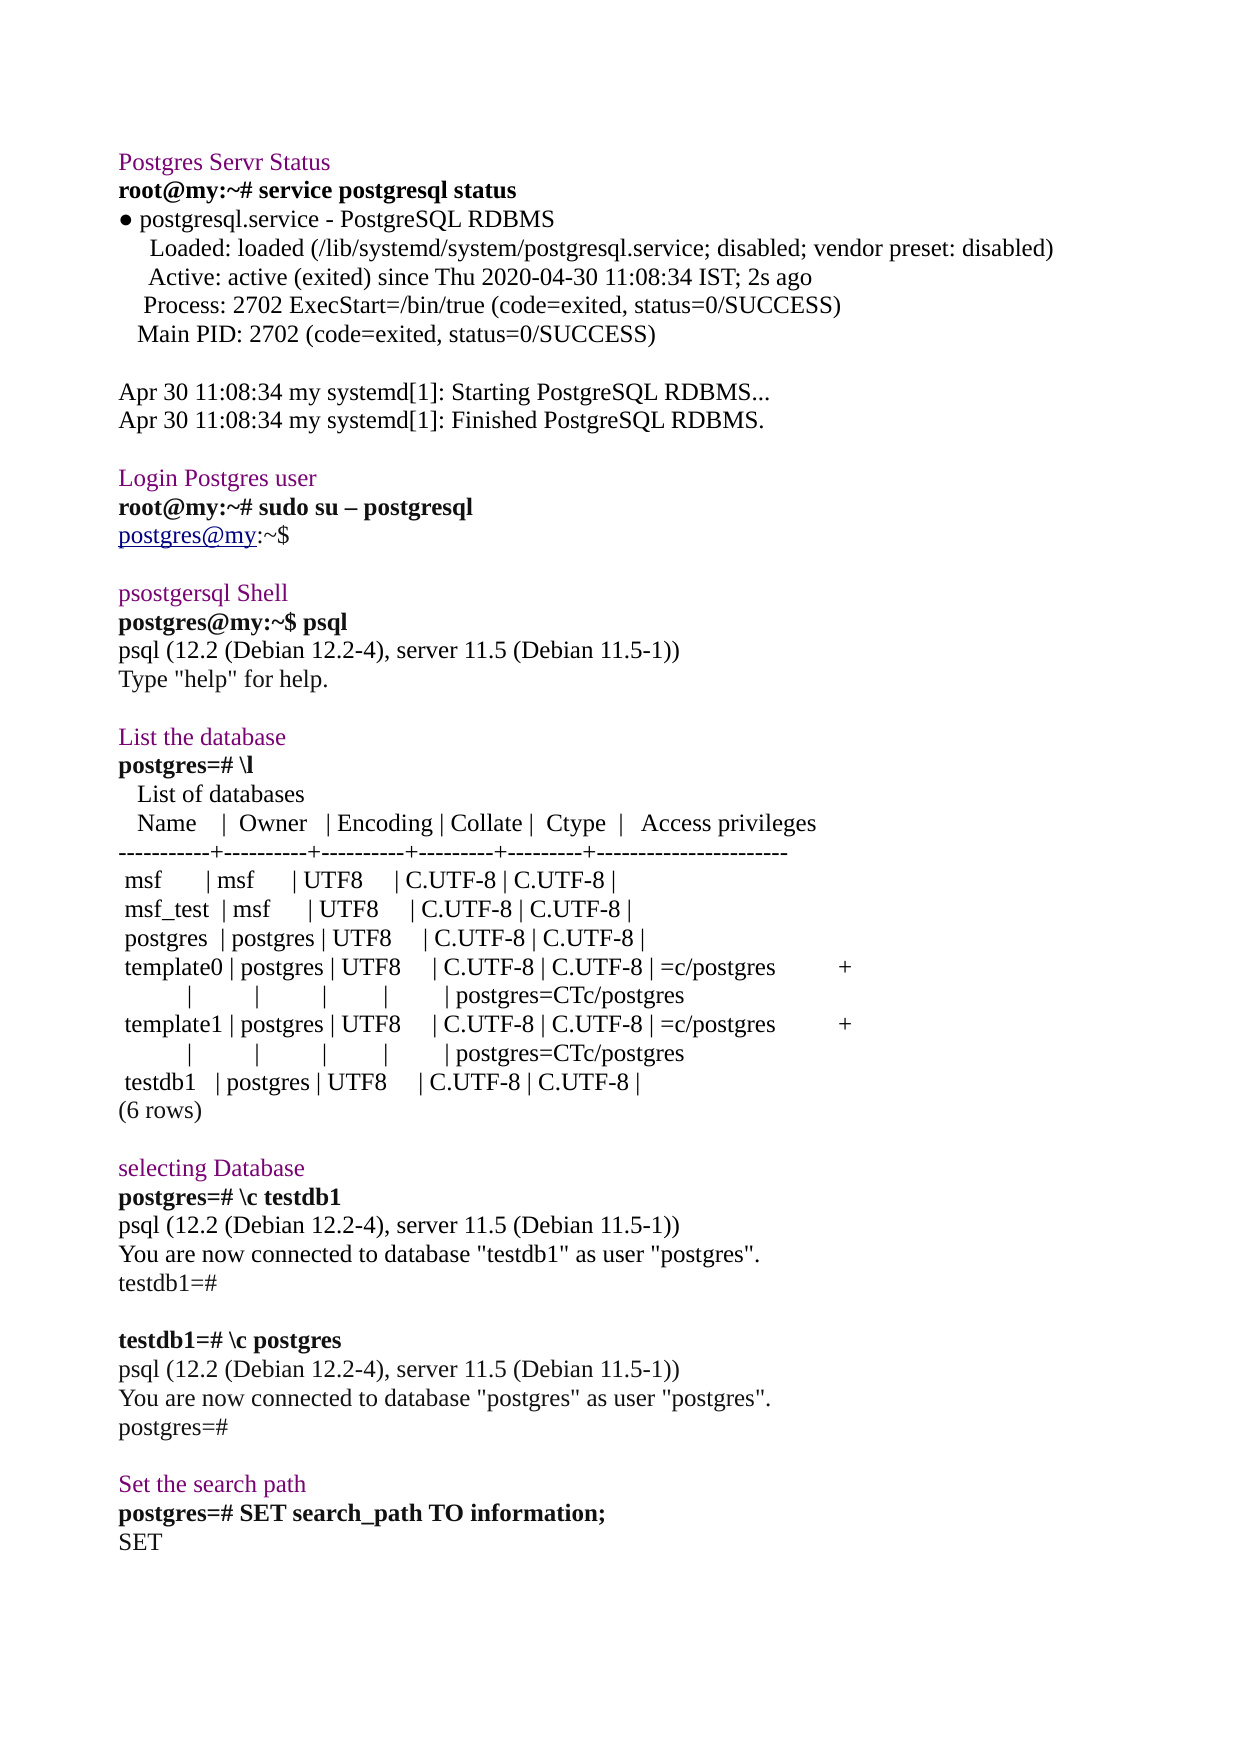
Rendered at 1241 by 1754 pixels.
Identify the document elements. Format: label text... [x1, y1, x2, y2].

text postgres=# [118, 1412, 1122, 1441]
text You are now connected to database "postgres" as user "postgres". [118, 1383, 1122, 1412]
text postgres@my:~$ [118, 521, 1122, 549]
text List of databases [118, 779, 1122, 808]
text You are now connected to database "testdb1" as user "postgres". [118, 1239, 1122, 1268]
text Type "help" for help. [118, 664, 1122, 693]
text psql (12.2 (Debian 12.2-4), server 11.5 (Debian 11.5-1)) [118, 1354, 1122, 1383]
text testdb1 | postgres | UTF8 | C.UTF-8 | C.UTF-8 | [118, 1067, 1122, 1096]
text Loaded: loaded (/lib/systemd/system/postgresql.service; disabled; vendor preset: disabled) [118, 233, 1122, 262]
text Login Postgres user [118, 463, 1122, 492]
text root@my:~# service postgresql status [118, 176, 1122, 204]
text Set the search path [118, 1469, 1122, 1498]
text postgres@my:~$ psql [118, 607, 1122, 636]
text (6 rows) [118, 1096, 1122, 1124]
text postgres=# SET search_path TO information; [118, 1498, 1122, 1527]
text postgres=# \l [118, 751, 1122, 779]
text Main PID: 2702 (code=exited, status=0/SUCCESS) [118, 319, 1122, 348]
text msf_test | msf | UTF8 | C.UTF-8 | C.UTF-8 | [118, 894, 1122, 923]
text selecting Database [118, 1153, 1122, 1182]
text ● postgresql.service - PostgreSQL RDBMS [118, 204, 1122, 233]
text Name | Owner | Encoding | Collate | Ctype | Access privileges [118, 808, 1122, 837]
text postgres | postgres | UTF8 | C.UTF-8 | C.UTF-8 | [118, 923, 1122, 952]
text msf | msf | UTF8 | C.UTF-8 | C.UTF-8 | [118, 866, 1122, 894]
text SET [118, 1527, 1122, 1556]
text postgres=# \c testdb1 [118, 1182, 1122, 1211]
text root@my:~# sudo su – postgresql [118, 492, 1122, 521]
text | | | | | postgres=CTc/postgres [118, 1038, 1122, 1067]
text testdb1=# [118, 1268, 1122, 1297]
text Process: 2702 ExecStart=/bin/true (code=exited, status=0/SUCCESS) [118, 291, 1122, 319]
text psostgersql Shell [118, 578, 1122, 607]
text List the database [118, 722, 1122, 751]
text Postgres Servr Status [118, 147, 1122, 176]
text psql (12.2 (Debian 12.2-4), server 11.5 (Debian 11.5-1)) [118, 1211, 1122, 1239]
text psql (12.2 (Debian 12.2-4), server 11.5 (Debian 11.5-1)) [118, 636, 1122, 664]
text Apr 30 11:08:34 my systemd[1]: Finished PostgreSQL RDBMS. [118, 406, 1122, 434]
text -----------+----------+----------+---------+---------+----------------------- [118, 837, 1122, 866]
text Active: active (exited) since Thu 2020-04-30 11:08:34 IST; 2s ago [118, 262, 1122, 291]
text | | | | | postgres=CTc/postgres [118, 981, 1122, 1009]
text template0 | postgres | UTF8 | C.UTF-8 | C.UTF-8 | =c/postgres + [118, 952, 1122, 981]
text testdb1=# \c postgres [118, 1326, 1122, 1354]
text template1 | postgres | UTF8 | C.UTF-8 | C.UTF-8 | =c/postgres + [118, 1009, 1122, 1038]
text Apr 30 11:08:34 my systemd[1]: Starting PostgreSQL RDBMS... [118, 377, 1122, 406]
